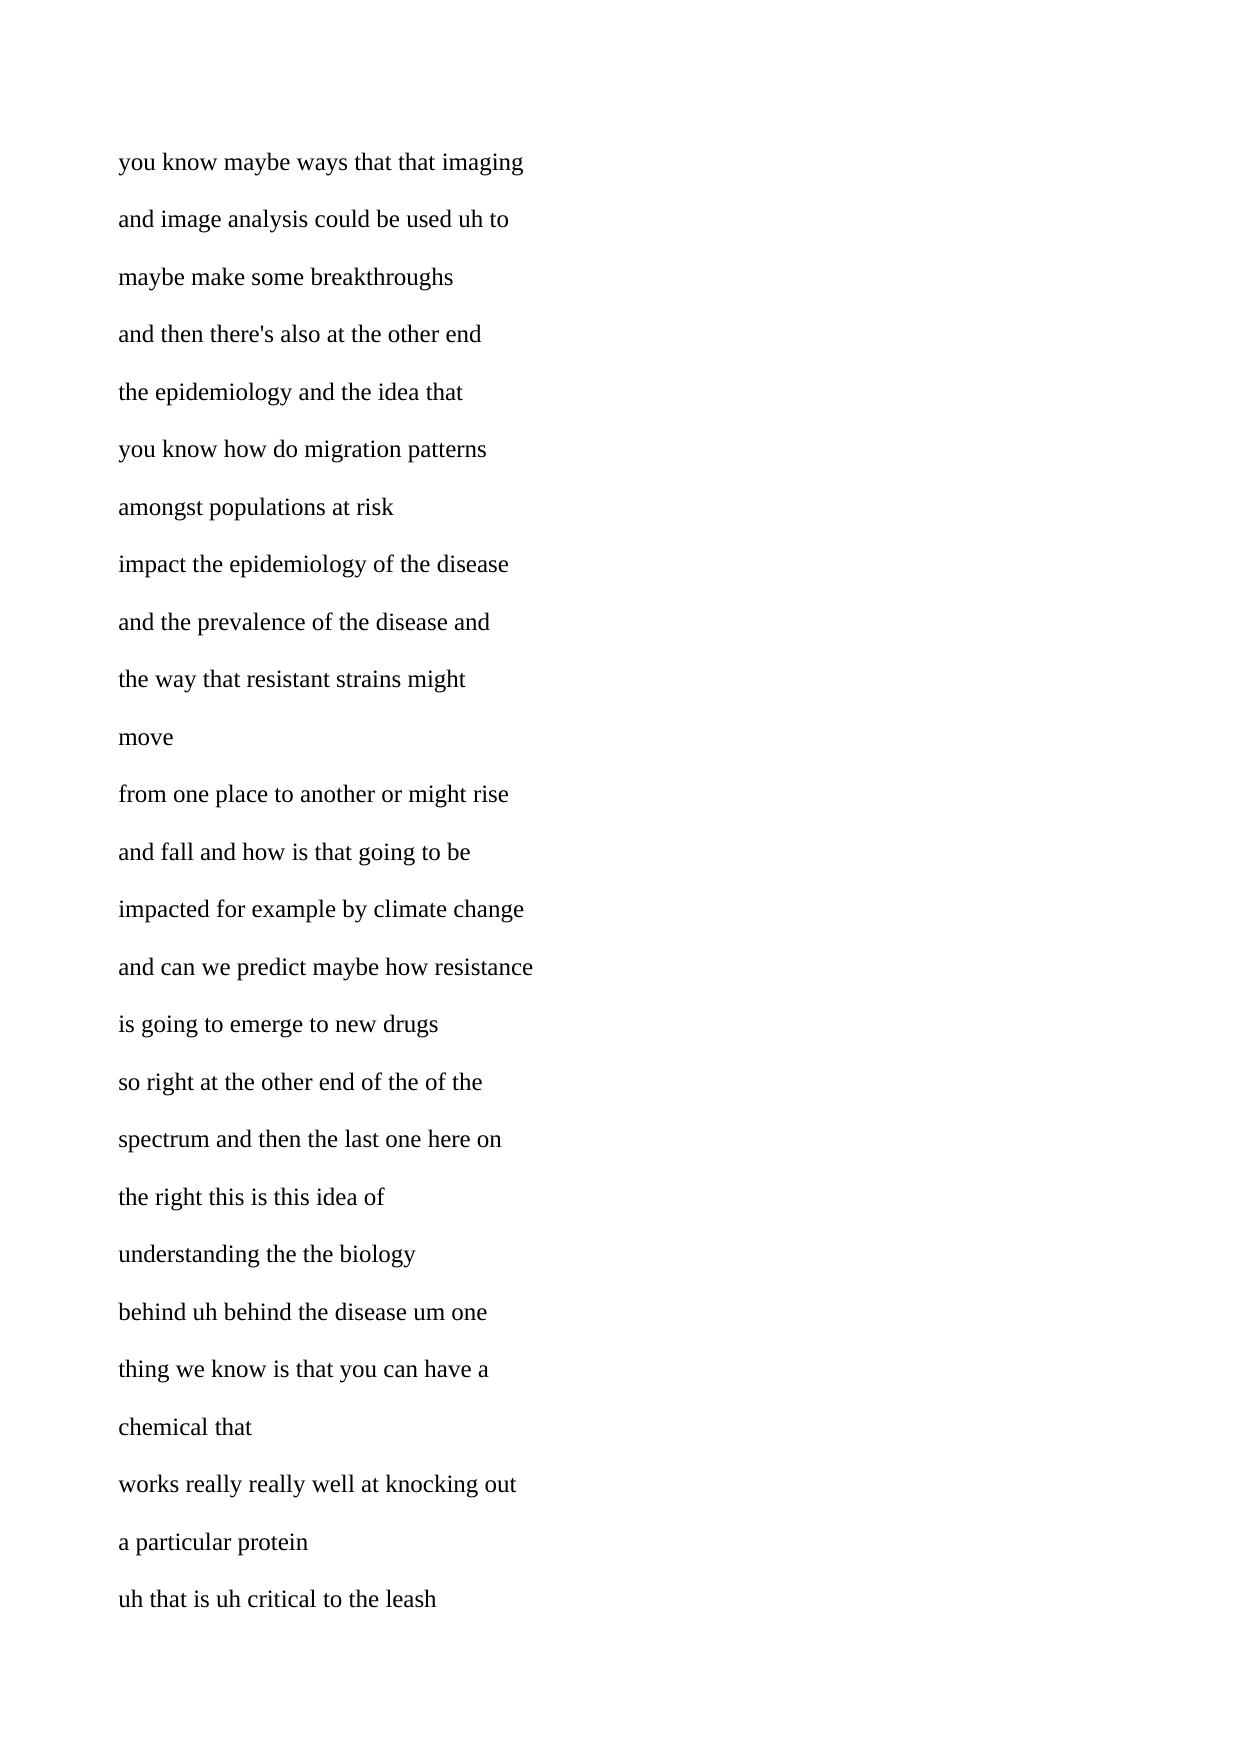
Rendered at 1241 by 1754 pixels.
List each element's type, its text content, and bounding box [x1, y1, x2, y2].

text and image analysis could be used uh to [118, 204, 1122, 233]
text is going to emerge to new drugs [118, 1009, 1122, 1038]
text and can we predict maybe how resistance [118, 952, 1122, 981]
text and then there's also at the other end [118, 319, 1122, 348]
text the right this is this idea of [118, 1182, 1122, 1211]
text maybe make some breakthroughs [118, 262, 1122, 291]
text a particular protein [118, 1527, 1122, 1556]
text impact the epidemiology of the disease [118, 549, 1122, 578]
text and the prevalence of the disease and [118, 607, 1122, 636]
text spectrum and then the last one here on [118, 1124, 1122, 1153]
text understanding the the biology [118, 1239, 1122, 1268]
text thing we know is that you can have a [118, 1354, 1122, 1383]
text chemical that [118, 1412, 1122, 1441]
text and fall and how is that going to be [118, 837, 1122, 866]
text the epidemiology and the idea that [118, 377, 1122, 406]
text so right at the other end of the of the [118, 1067, 1122, 1096]
text behind uh behind the disease um one [118, 1297, 1122, 1326]
text move [118, 722, 1122, 751]
text you know how do migration patterns [118, 434, 1122, 463]
text amongst populations at risk [118, 492, 1122, 521]
text impacted for example by climate change [118, 894, 1122, 923]
text you know maybe ways that that imaging [118, 147, 1122, 176]
text the way that resistant strains might [118, 664, 1122, 693]
text works really really well at knocking out [118, 1469, 1122, 1498]
text uh that is uh critical to the leash [118, 1584, 1122, 1613]
text from one place to another or might rise [118, 779, 1122, 808]
